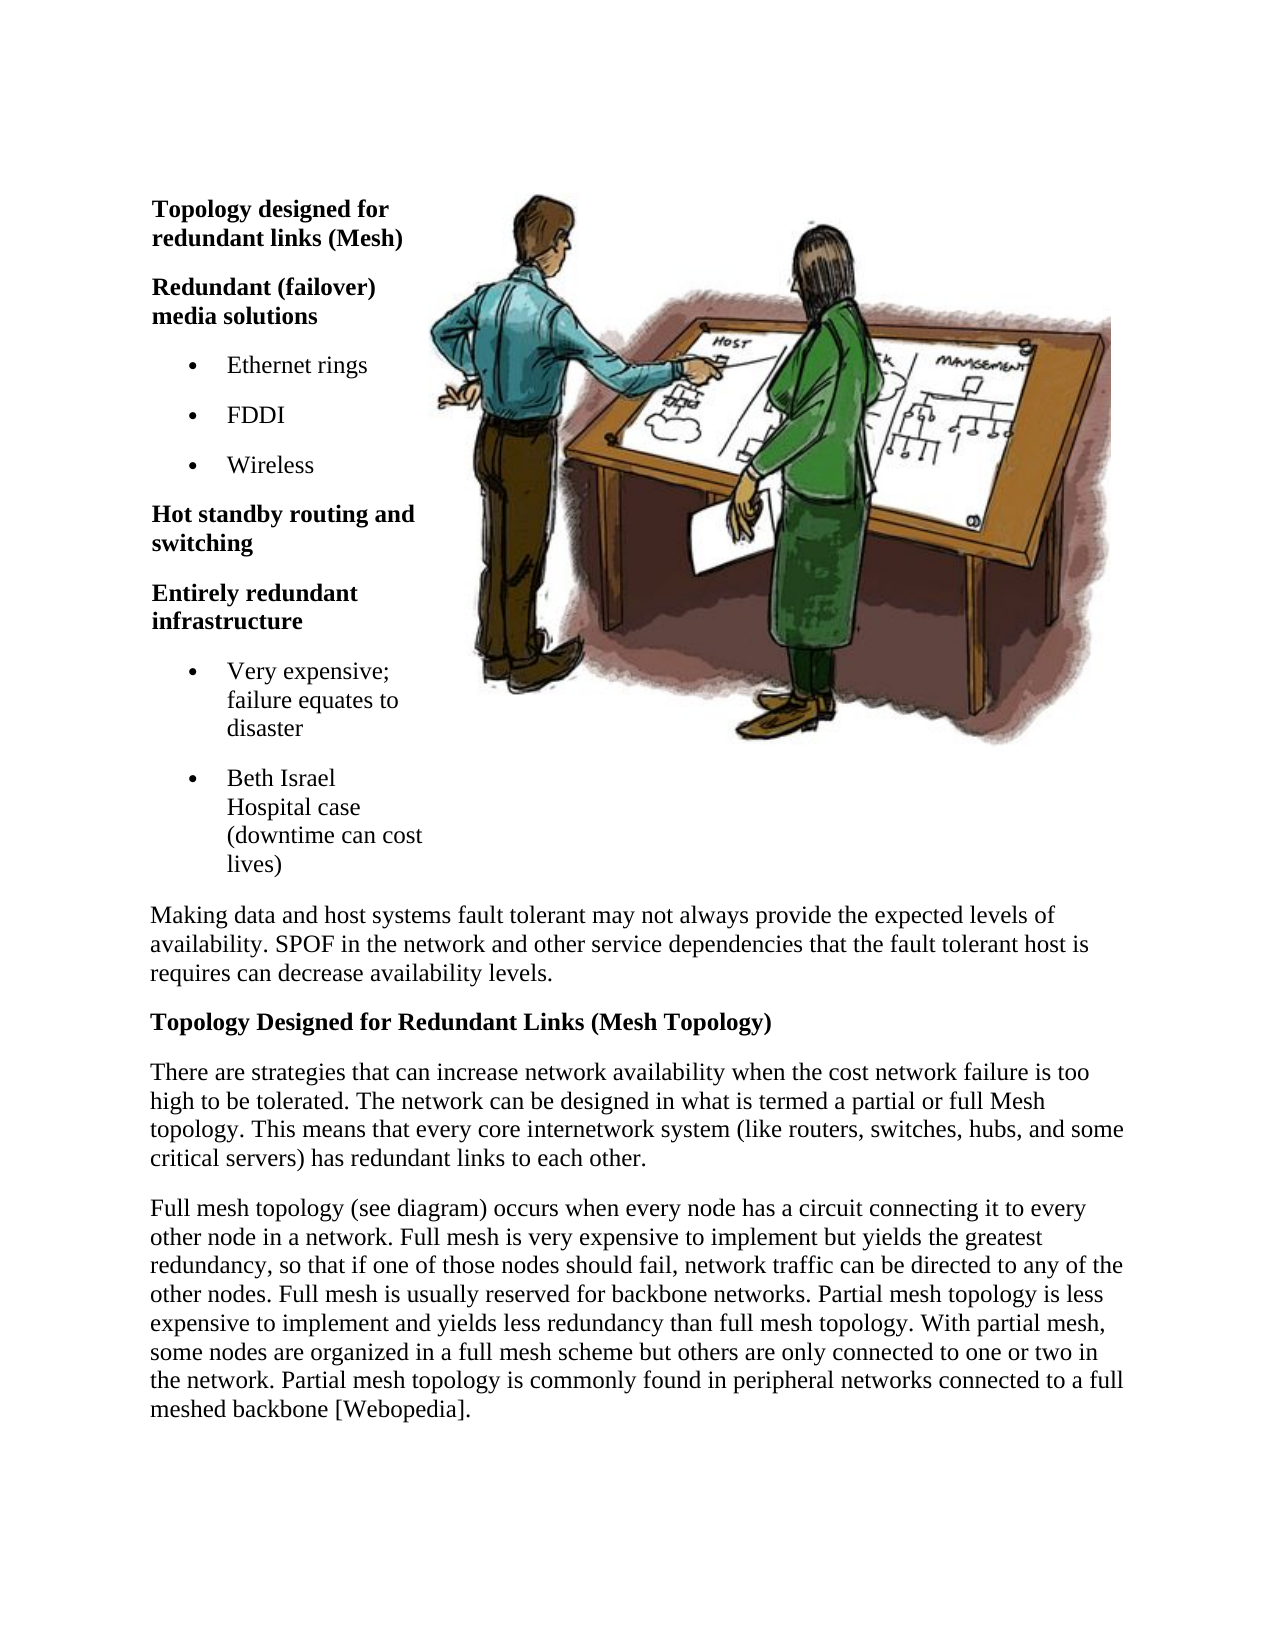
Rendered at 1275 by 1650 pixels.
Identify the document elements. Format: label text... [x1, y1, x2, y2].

table_cell [427, 182, 1120, 890]
table_header [150, 150, 427, 182]
text Making data and host systems fault tolerant may not always provide the expected levels of availability. SPOF in the network and other service dependencies that the fault tolerant host is requires can decrease availability levels. [150, 900, 1125, 987]
text There are strategies that can increase network availability when the cost network failure is too high to be tolerated. The network can be designed in what is termed a partial or full Mesh topology. This means that every core internetwork system (like routers, switches, hubs, and some critical servers) has redundant links to each other. [150, 1057, 1125, 1172]
table_header [1120, 150, 1134, 182]
text Full mesh topology (see diagram) occurs when every node has a circuit connecting it to every other node in a network. Full mesh is very expensive to implement but yields the greatest redundancy, so that if one of those nodes should fail, network traffic can be directed to any of the other nodes. Full mesh is usually reserved for backbone networks. Partial mesh topology is less expensive to implement and yields less redundancy than full mesh topology. With partial mesh, some nodes are organized in a full mesh scheme but others are only connected to one or two in the network. Partial mesh topology is commonly found in peripheral networks connected to a full meshed backbone [Webopedia]. [150, 1193, 1125, 1423]
table_header [427, 150, 1120, 182]
table_cell [1120, 182, 1134, 890]
text Topology Designed for Redundant Links (Mesh Topology) [150, 1007, 1125, 1036]
table_cell Topology designed for redundant links (Mesh) Redundant (failover) media solutions Ethernet rings FDDI Wireless Hot standby routing and switching Entirely redundant infrastructure Very expensive; failure equates to disaster Beth Israel Hospital case (downtime can cost lives) [150, 182, 427, 890]
